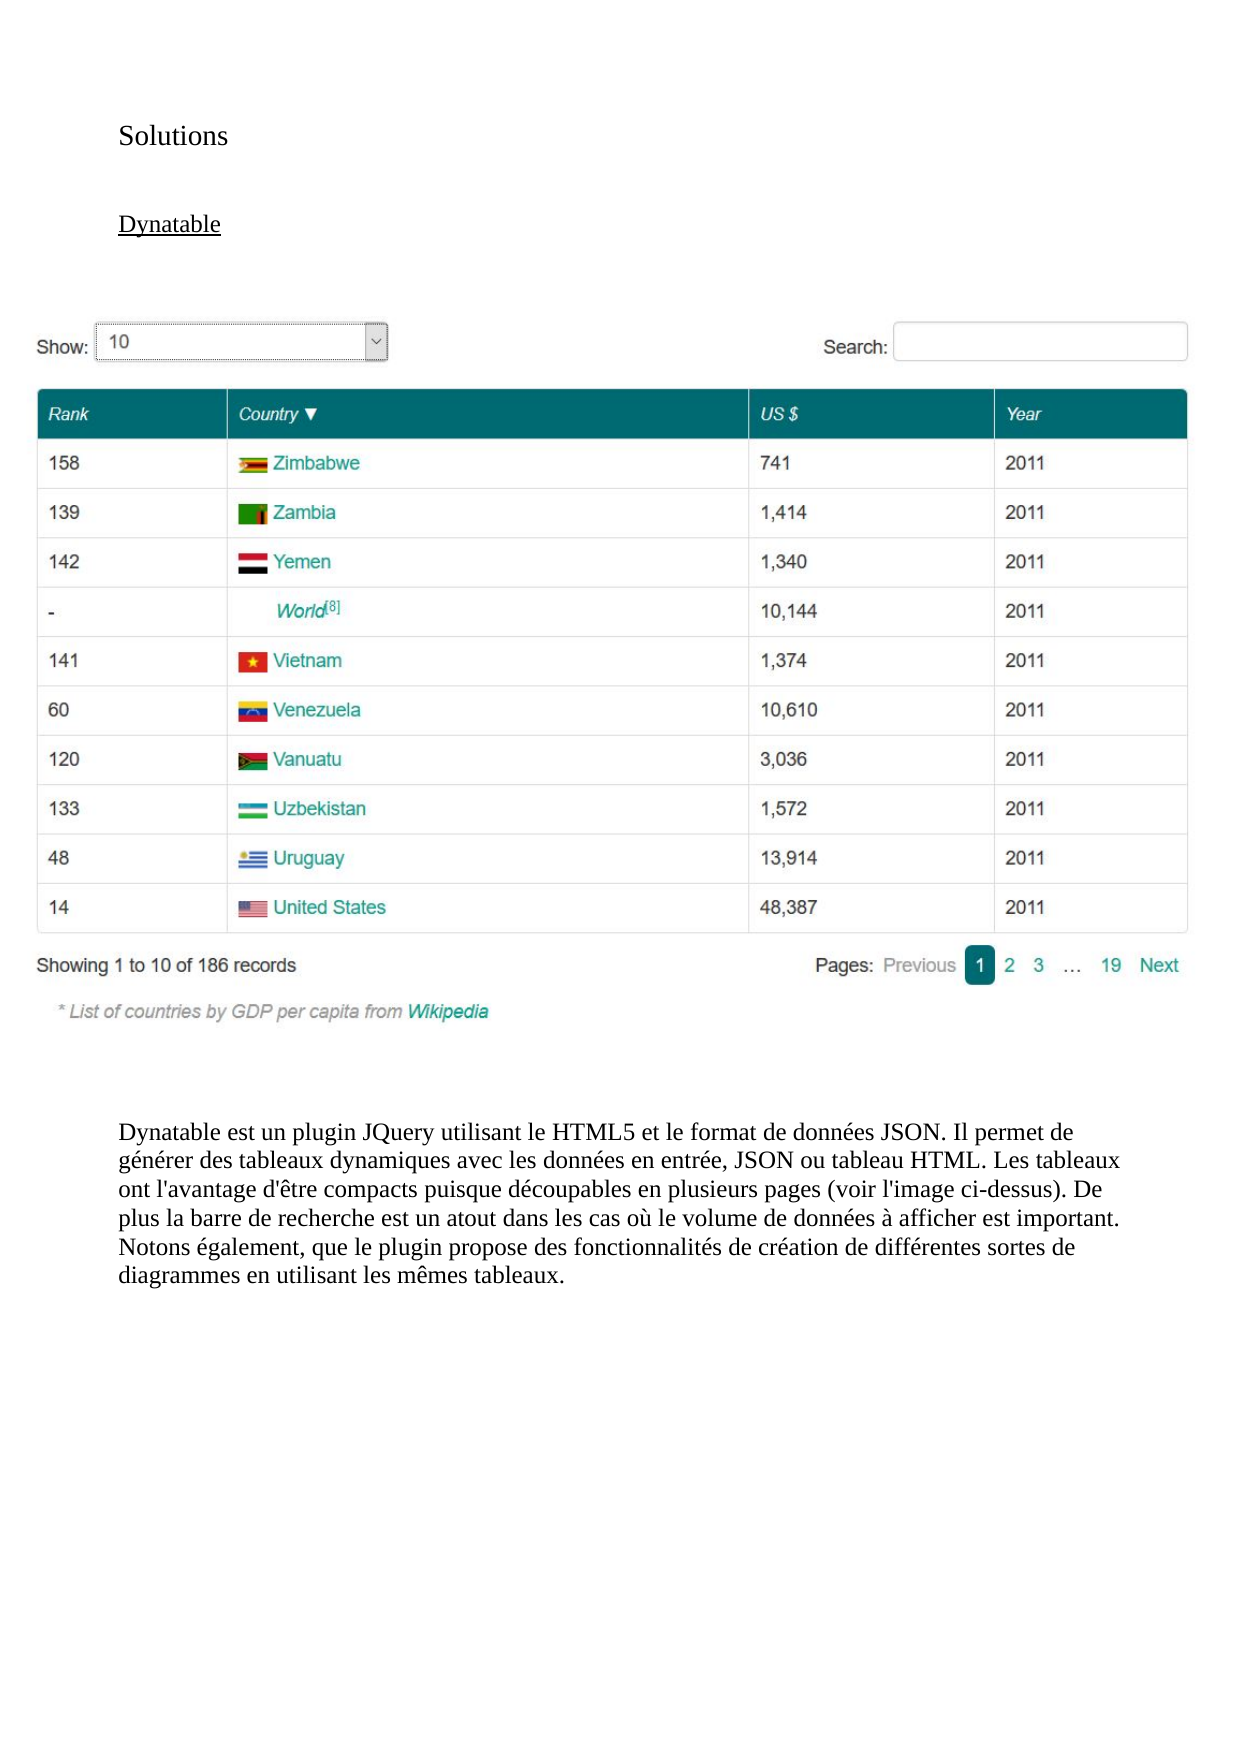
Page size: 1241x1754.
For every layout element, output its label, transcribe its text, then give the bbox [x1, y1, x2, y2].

picture [10, 299, 1215, 1031]
text Dynatable est un plugin JQuery utilisant le HTML5 et le format de données JSON. Il permet de générer des tableaux dynamiques avec les données en entrée, JSON ou tableau HTML. Les tableaux ont l'avantage d'être compacts puisque découpables en plusieurs pages (voir l'image ci-dessus). De plus la barre de recherche est un atout dans les cas où le volume de données à afficher est important. [118, 1117, 1122, 1232]
text Notons également, que le plugin propose des fonctionnalités de création de différentes sortes de diagrammes en utilisant les mêmes tableaux. [118, 1232, 1122, 1289]
text Solutions [118, 118, 1122, 152]
text Dynatable [118, 209, 1122, 238]
